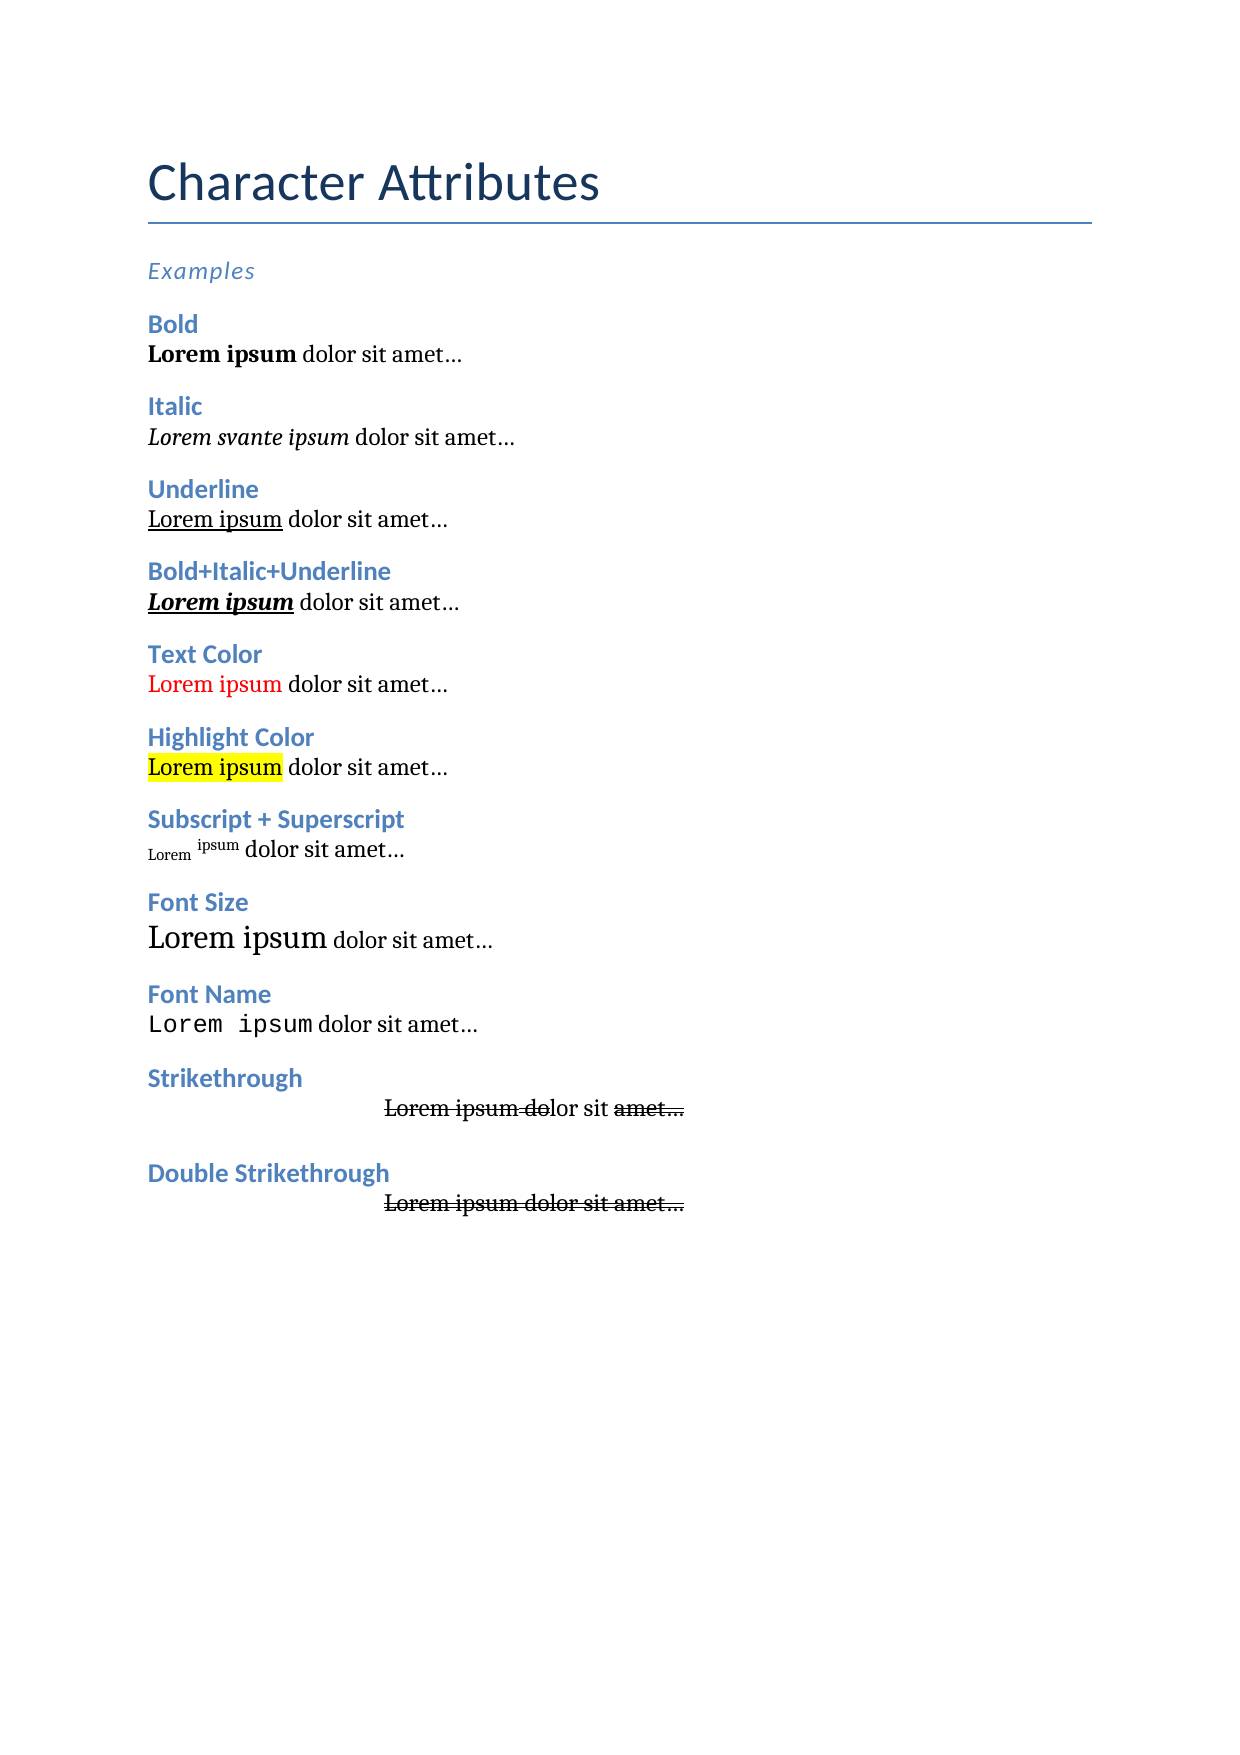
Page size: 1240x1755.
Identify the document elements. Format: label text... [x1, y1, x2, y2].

text Lorem ipsum dolor sit amet… [148, 588, 1092, 616]
text Lorem ipsum dolor sit amet… [148, 670, 1092, 699]
text Lorem ipsum dolor sit amet… [148, 835, 1092, 864]
subtitle Double Strikethrough [148, 1156, 1092, 1189]
subtitle Underline [148, 472, 1092, 505]
subtitle Font Name [148, 977, 1092, 1010]
subtitle Bold+Italic+Underline [148, 554, 1092, 588]
subtitle Subscript + Superscript [148, 802, 1092, 835]
text Lorem svante ipsum dolor sit amet… [148, 422, 1092, 451]
subtitle Examples [148, 255, 1092, 286]
text Lorem ipsum dolor sit amet… [384, 1189, 1092, 1218]
text Lorem ipsum dolor sit amet… [148, 505, 1092, 534]
title Character Attributes [148, 148, 1092, 222]
subtitle Font Size [148, 885, 1092, 918]
subtitle Highlight Color [148, 720, 1092, 753]
subtitle Strikethrough [148, 1061, 1092, 1094]
text Lorem ipsum dolor sit amet… [148, 340, 1092, 368]
subtitle Italic [148, 389, 1092, 422]
text Lorem ipsum dolor sit amet… [384, 1094, 1092, 1123]
text Lorem ipsum dolor sit amet… [148, 753, 1092, 782]
text Lorem ipsum dolor sit amet… [148, 918, 1092, 956]
subtitle Text Color [148, 637, 1092, 670]
subtitle Bold [148, 307, 1092, 340]
text Lorem ipsum dolor sit amet… [148, 1010, 1092, 1040]
